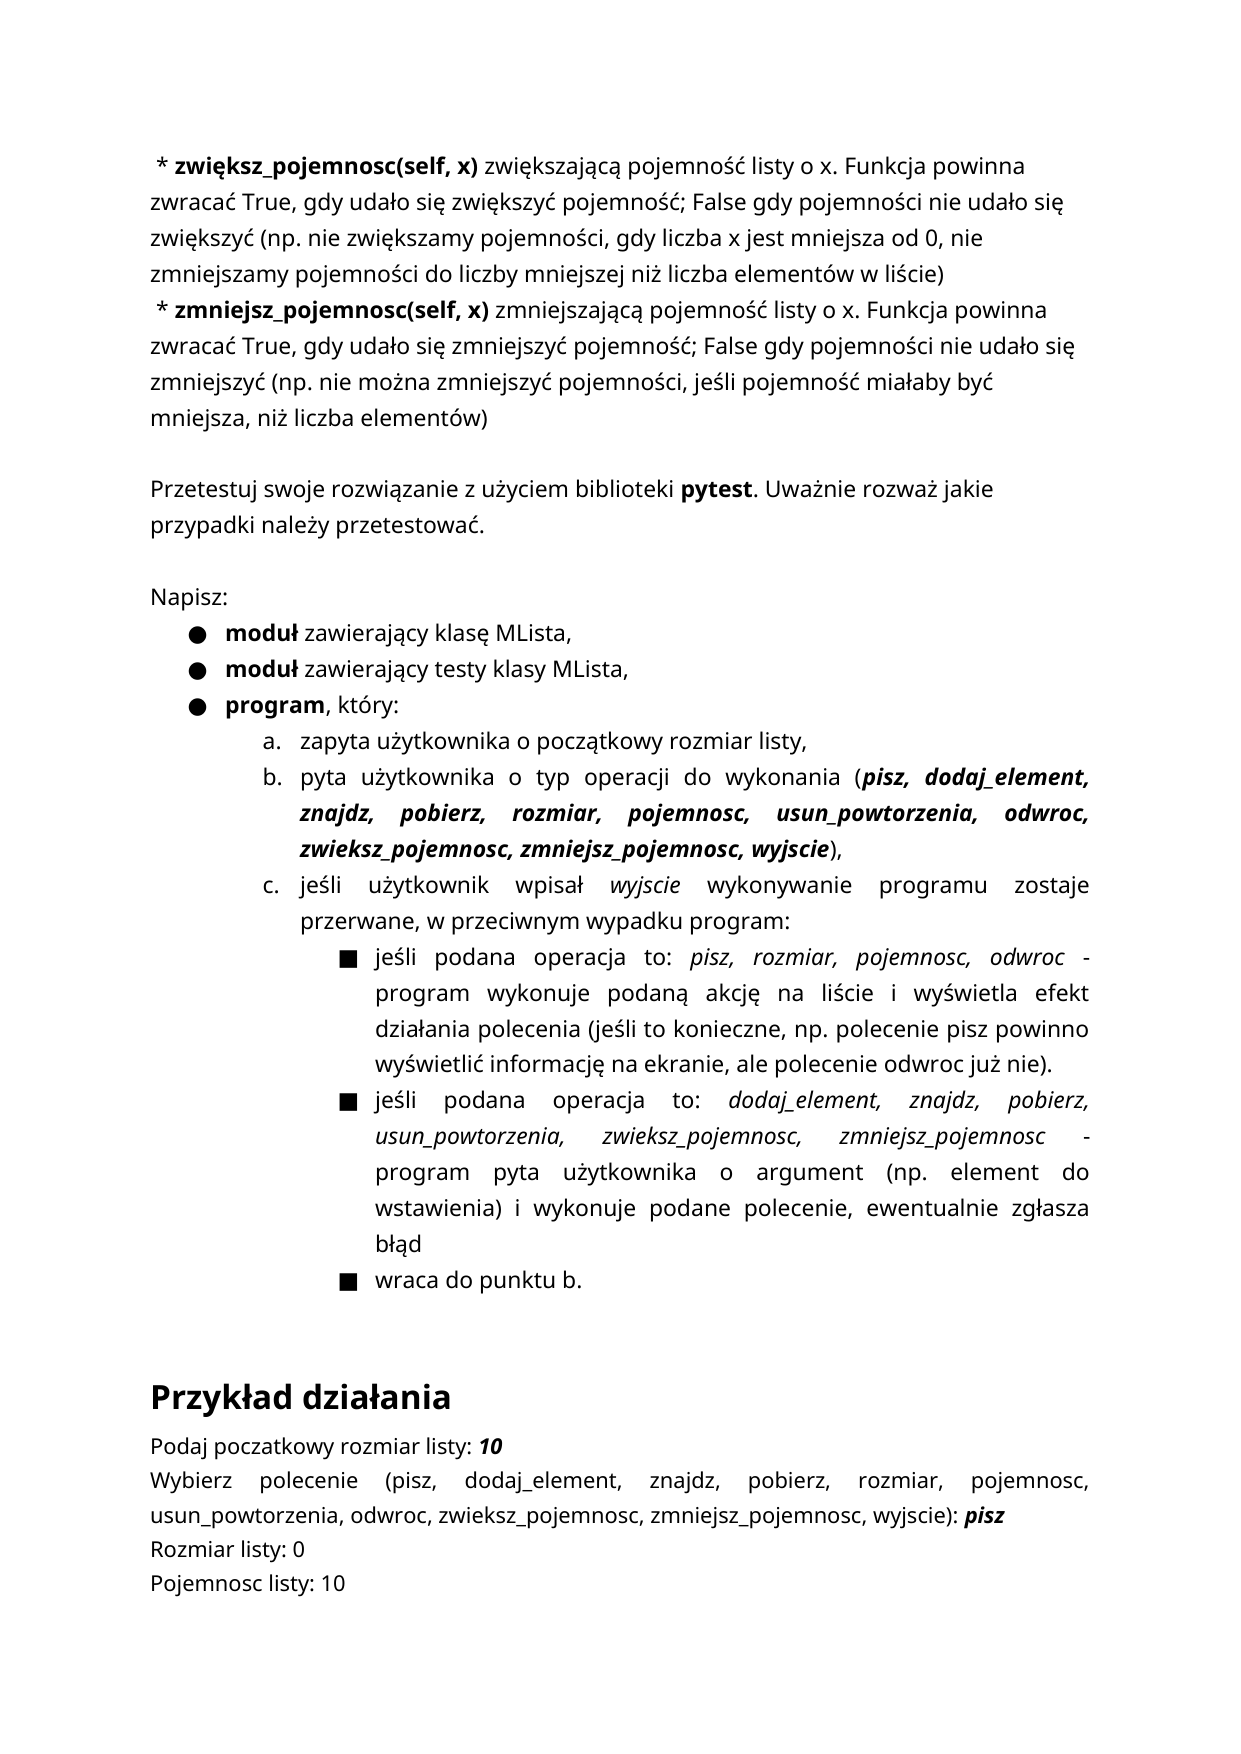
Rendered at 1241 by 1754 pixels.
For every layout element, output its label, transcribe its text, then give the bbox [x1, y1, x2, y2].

text Pojemnosc listy: 10 [150, 1568, 1090, 1598]
list jeśli użytkownik wpisał wyjscie wykonywanie programu zostaje przerwane, w przeciwnym wypadku program: [262, 869, 1090, 936]
text Napisz: [150, 581, 1090, 612]
text Wybierz polecenie (pisz, dodaj_element, znajdz, pobierz, rozmiar, pojemnosc, usun_powtorzenia, odwroc, zwieksz_pojemnosc, zmniejsz_pojemnosc, wyjscie): pisz [150, 1466, 1090, 1529]
list jeśli podana operacja to: dodaj_element, znajdz, pobierz, usun_powtorzenia, zwieksz_pojemnosc, zmniejsz_pojemnosc - program pyta użytkownika o argument (np. element do wstawienia) i wykonuje podane polecenie, ewentualnie zgłasza błąd [337, 1084, 1090, 1259]
text * zwiększ_pojemnosc(self, x) zwiększającą pojemność listy o x. Funkcja powinna zwracać True, gdy udało się zwiększyć pojemność; False gdy pojemności nie udało się zwiększyć (np. nie zwiększamy pojemności, gdy liczba x jest mniejsza od 0, nie zmniejszamy pojemności do liczby mniejszej niż liczba elementów w liście) [150, 150, 1090, 289]
text Rozmiar listy: 0 [150, 1534, 1090, 1564]
text * zmniejsz_pojemnosc(self, x) zmniejszającą pojemność listy o x. Funkcja powinna zwracać True, gdy udało się zmniejszyć pojemność; False gdy pojemności nie udało się zmniejszyć (np. nie można zmniejszyć pojemności, jeśli pojemność miałaby być mniejsza, niż liczba elementów) [150, 294, 1090, 433]
list pyta użytkownika o typ operacji do wykonania (pisz, dodaj_element, znajdz, pobierz, rozmiar, pojemnosc, usun_powtorzenia, odwroc, zwieksz_pojemnosc, zmniejsz_pojemnosc, wyjscie), [262, 761, 1090, 864]
list zapyta użytkownika o początkowy rozmiar listy, [262, 725, 1090, 756]
list moduł zawierający testy klasy MLista, [187, 653, 1090, 684]
text Podaj poczatkowy rozmiar listy: 10 [150, 1431, 1090, 1461]
subtitle Przykład działania [150, 1373, 1090, 1419]
list jeśli podana operacja to: pisz, rozmiar, pojemnosc, odwroc - program wykonuje podaną akcję na liście i wyświetla efekt działania polecenia (jeśli to konieczne, np. polecenie pisz powinno wyświetlić informację na ekranie, ale polecenie odwroc już nie). [337, 941, 1090, 1080]
list wraca do punktu b. [337, 1264, 1090, 1295]
list program, który: [187, 689, 1090, 720]
text Przetestuj swoje rozwiązanie z użyciem biblioteki pytest. Uważnie rozważ jakie przypadki należy przetestować. [150, 473, 1090, 541]
list moduł zawierający klasę MLista, [187, 617, 1090, 648]
